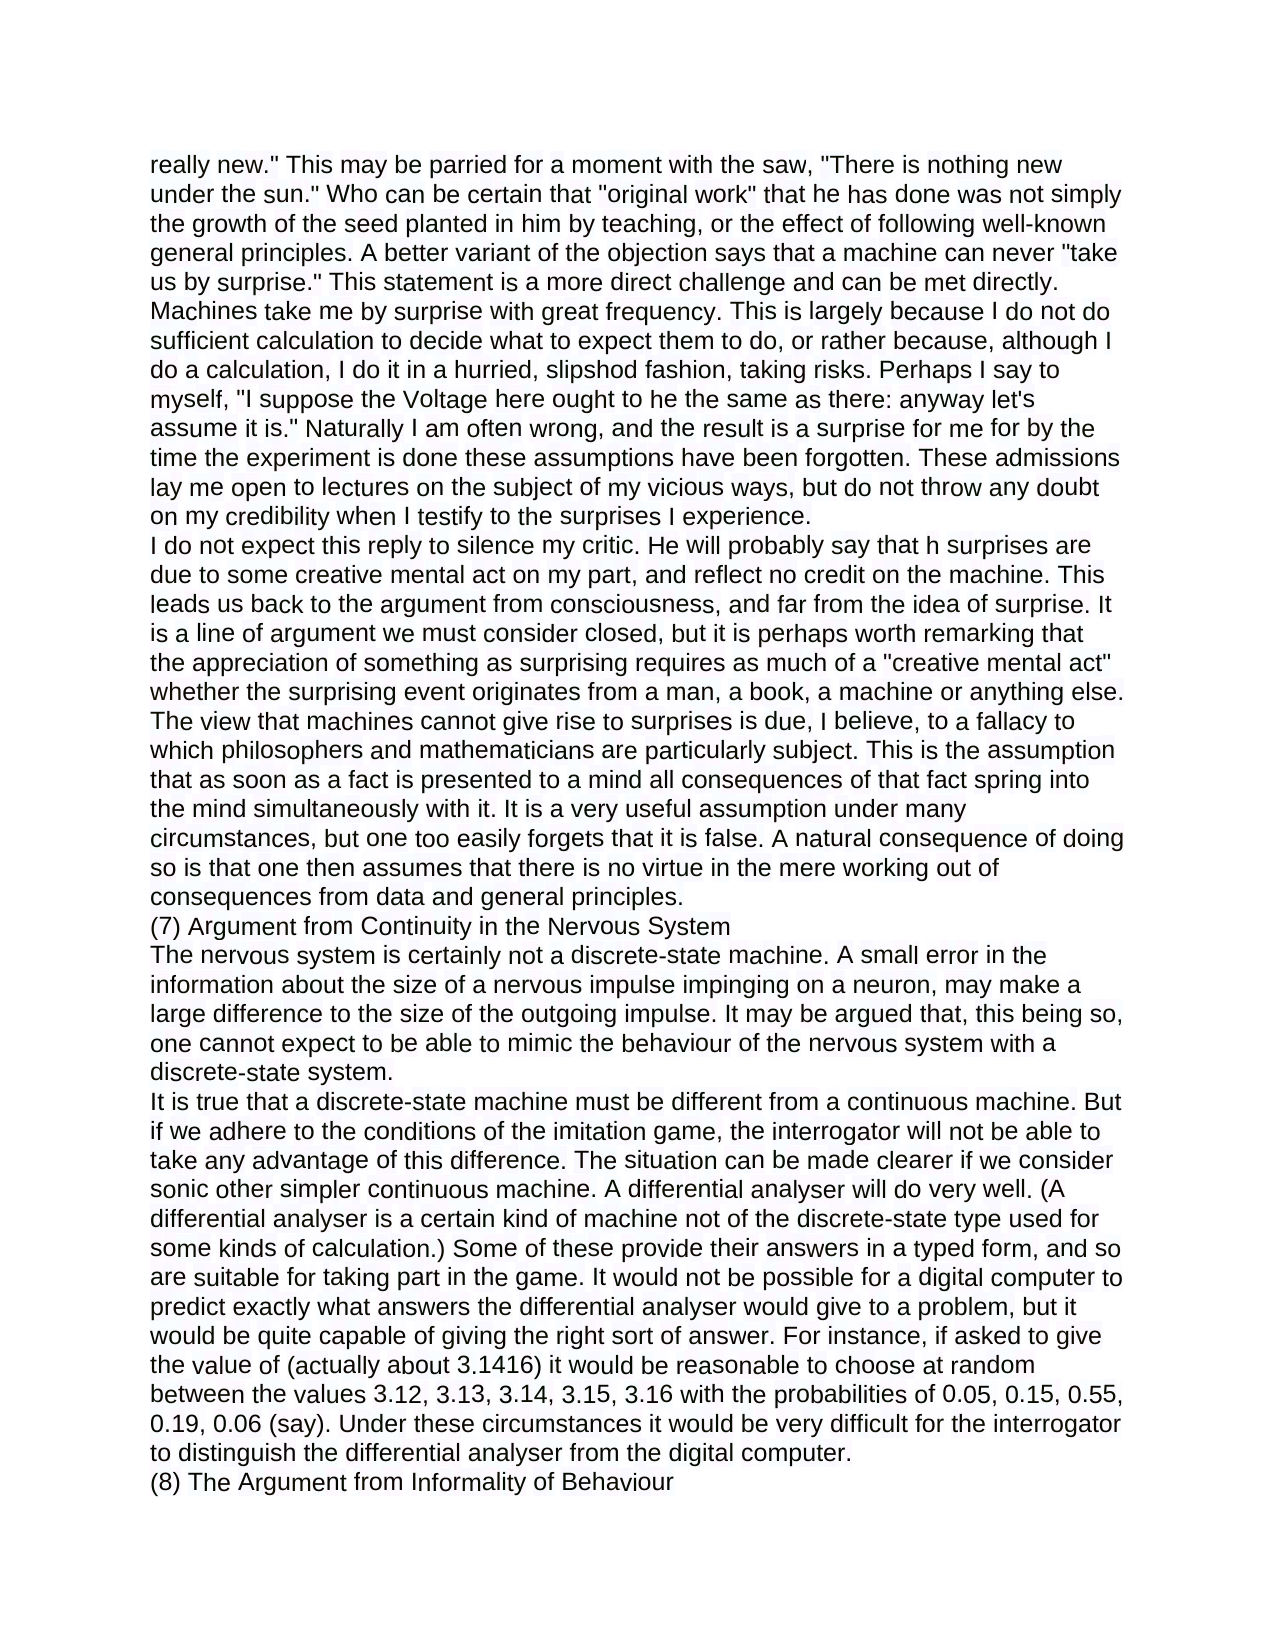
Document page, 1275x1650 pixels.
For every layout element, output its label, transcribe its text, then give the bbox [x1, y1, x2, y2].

text The nervous system is certainly not a discrete-state machine. A small error in the information about the size of a nervous impulse impinging on a neuron, may make a large difference to the size of the outgoing impulse. It may be argued that, this being so, one cannot expect to be able to mimic the behaviour of the nervous system with a discrete-state system. [150, 940, 1125, 1087]
text The view that machines cannot give rise to surprises is due, I believe, to a fallacy to which philosophers and mathematicians are particularly subject. This is the assumption that as soon as a fact is presented to a mind all consequences of that fact spring into the mind simultaneously with it. It is a very useful assumption under many circumstances, but one too easily forgets that it is false. A natural consequence of doing so is that one then assumes that there is no virtue in the mere working out of consequences from data and general principles. [150, 706, 1125, 911]
text I do not expect this reply to silence my critic. He will probably say that h surprises are due to some creative mental act on my part, and reflect no credit on the machine. This leads us back to the argument from consciousness, and far from the idea of surprise. It is a line of argument we must consider closed, but it is perhaps worth remarking that the appreciation of something as surprising requires as much of a "creative mental act" whether the surprising event originates from a man, a book, a machine or anything else. [785, 531, 949, 706]
text I do not expect this reply to silence my critic. He will probably say that h surprises are due to some creative mental act on my part, and reflect no credit on the machine. This leads us back to the argument from consciousness, and far from the idea of surprise. It is a line of argument we must consider closed, but it is perhaps worth remarking that the appreciation of something as surprising requires as much of a "creative mental act" whether the surprising event originates from a man, a book, a machine or anything else. [1048, 531, 1125, 706]
text (7) Argument from Continuity in the Nervous System [696, 911, 1125, 940]
text (7) Argument from Continuity in the Nervous System [540, 911, 587, 940]
text (7) Argument from Continuity in the Nervous System [484, 911, 526, 940]
text A variant of Lady Lovelace's objection states that a machine can "never do anything really new." This may be parried for a moment with the saw, "There is nothing new under the sun." Who can be certain that "original work" that he has done was not simply the growth of the seed planted in him by teaching, or the effect of following well-known general principles. A better variant of the objection says that a machine can never "take us by surprise." This statement is a more direct challenge and can be met directly. Machines take me by surprise with great frequency. This is largely because I do not do sufficient calculation to decide what to expect them to do, or rather because, although I do a calculation, I do it in a hurried, slipshod fashion, taking risks. Perhaps I say to myself, "I suppose the Voltage here ought to he the same as there: anyway let's assume it is." Naturally I am often wrong, and the result is a surprise for me for by the time the experiment is done these assumptions have been forgotten. These admissions lay me open to lectures on the subject of my vicious ways, but do not throw any doubt on my credibility when I testify to the surprises I experience. [150, 150, 1125, 531]
text (8) The Argument from Informality of Behaviour [674, 1467, 1125, 1496]
text (7) Argument from Continuity in the Nervous System [241, 911, 303, 940]
text (8) The Argument from Informality of Behaviour [203, 1467, 238, 1496]
text It is true that a discrete-state machine must be different from a continuous machine. But if we adhere to the conditions of the imitation game, the interrogator will not be able to take any advantage of this difference. The situation can be made clearer if we consider sonic other simpler continuous machine. A differential analyser will do very well. (A differential analyser is a certain kind of machine not of the discrete-state type used for some kinds of calculation.) Some of these provide their answers in a typed form, and so are suitable for taking part in the game. It would not be possible for a digital computer to predict exactly what answers the differential analyser would give to a problem, but it would be quite capable of giving the right sort of answer. For instance, if asked to give the value of (actually about 3.1416) it would be reasonable to choose at random between the values 3.12, 3.13, 3.14, 3.15, 3.16 with the probabilities of 0.05, 0.15, 0.55, 0.19, 0.06 (say). Under these circumstances it would be very difficult for the interrogator to distinguish the differential analyser from the digital computer. [150, 1087, 1125, 1467]
